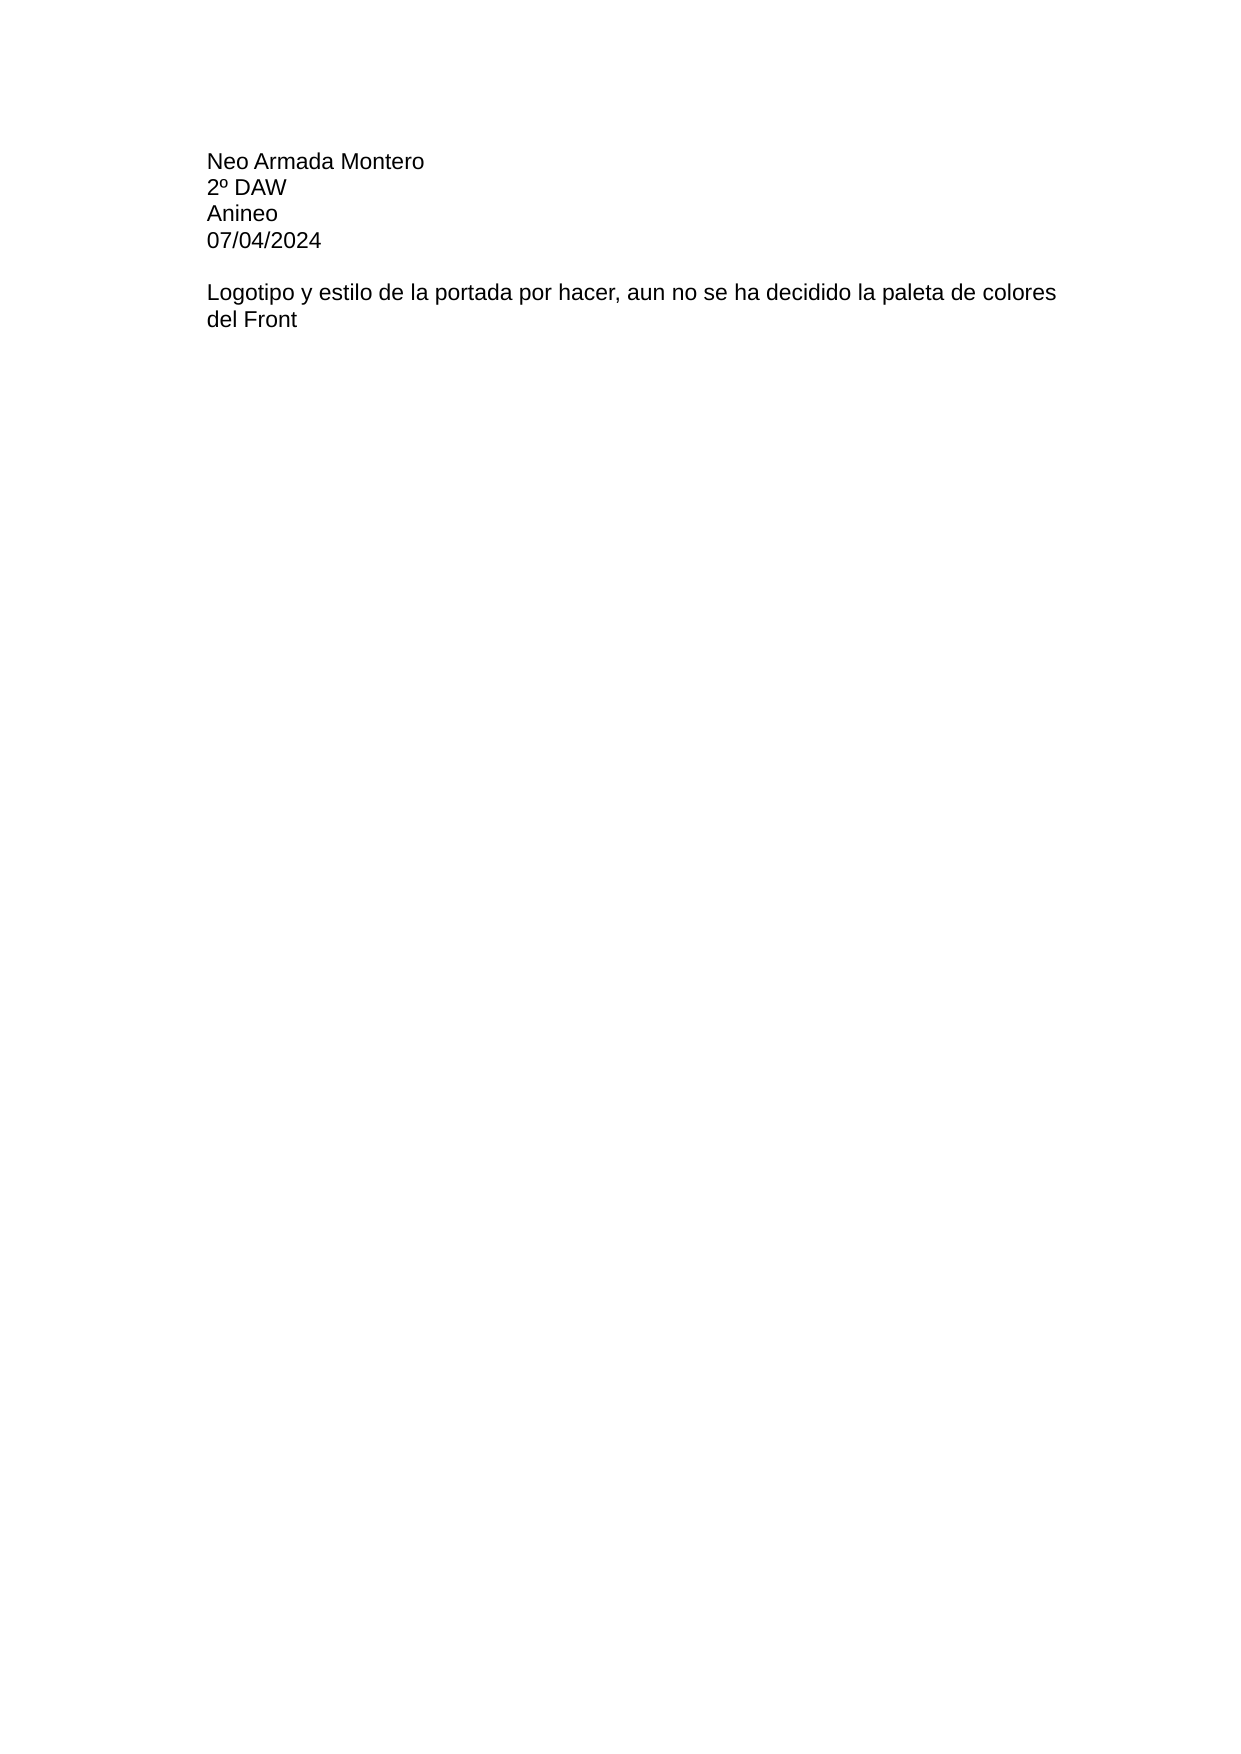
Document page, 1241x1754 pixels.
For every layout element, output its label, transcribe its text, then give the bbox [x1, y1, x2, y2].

text Anineo [207, 200, 1063, 227]
text 07/04/2024 [207, 227, 1063, 253]
text 2º DAW [207, 174, 1063, 200]
text Neo Armada Montero [207, 148, 1063, 174]
text Logotipo y estilo de la portada por hacer, aun no se ha decidido la paleta de colores del Front [207, 279, 1063, 332]
